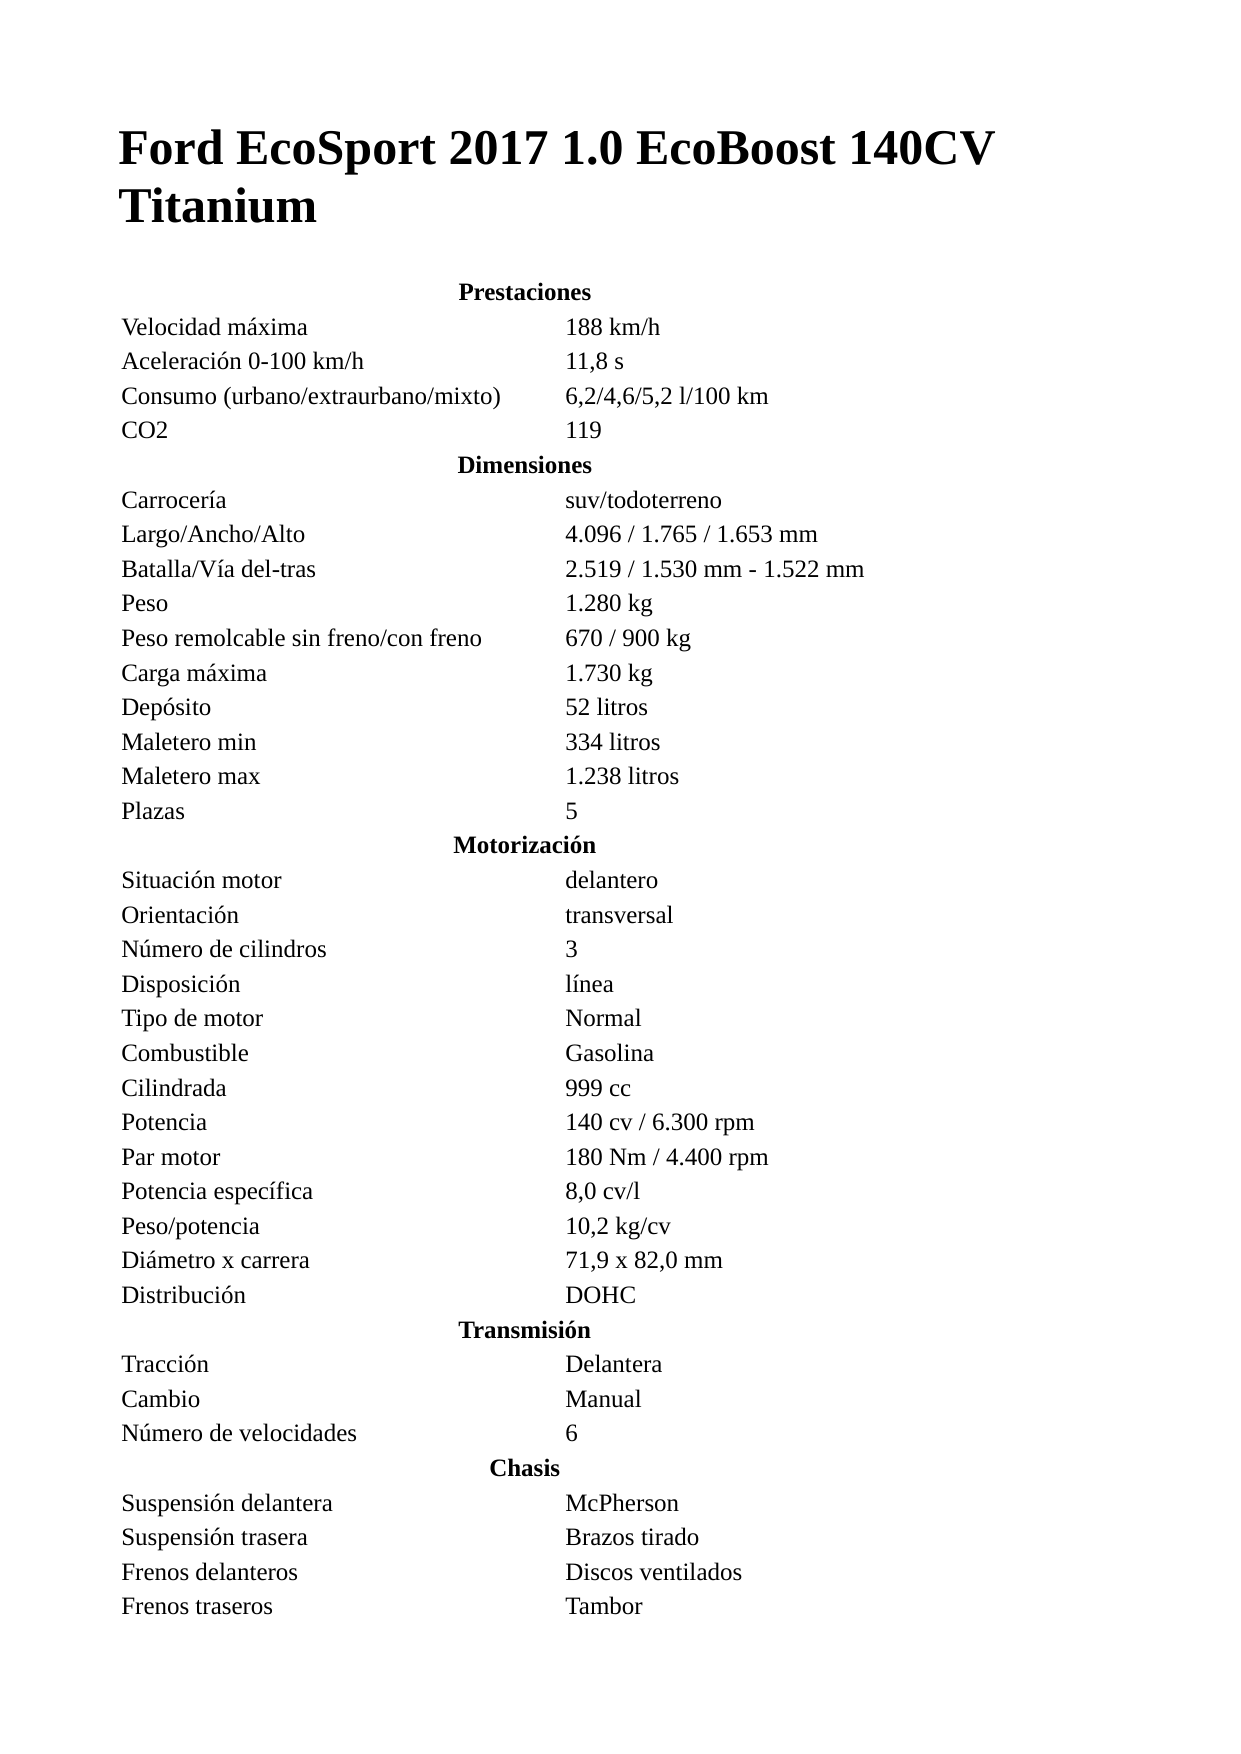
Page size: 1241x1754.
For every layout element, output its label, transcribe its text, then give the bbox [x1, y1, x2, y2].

table_cell CO2 [118, 413, 562, 447]
table_cell 2.519 / 1.530 mm - 1.522 mm [562, 551, 931, 586]
table_cell 5 [562, 793, 931, 828]
subtitle Ford EcoSport 2017 1.0 EcoBoost 140CV Titanium [118, 118, 1122, 233]
table_cell 188 km/h [562, 309, 931, 343]
table_cell Potencia específica [118, 1174, 562, 1208]
table_cell Discos ventilados [562, 1554, 931, 1588]
table_cell Orientación [118, 897, 562, 931]
table_cell DOHC [562, 1277, 931, 1312]
table_cell Suspensión trasera [118, 1519, 562, 1554]
table_cell Número de cilindros [118, 931, 562, 966]
table_cell Frenos delanteros [118, 1554, 562, 1588]
table_cell 1.238 litros [562, 759, 931, 793]
table_cell Maletero max [118, 759, 562, 793]
table_cell McPherson [562, 1485, 931, 1519]
table_cell Normal [562, 1001, 931, 1035]
table_cell 1.730 kg [562, 655, 931, 689]
table_cell transversal [562, 897, 931, 931]
table_cell Tambor [562, 1589, 931, 1623]
table_cell Velocidad máxima [118, 309, 562, 343]
table_cell Delantera [562, 1346, 931, 1381]
table_cell Brazos tirado [562, 1519, 931, 1554]
table_cell Depósito [118, 689, 562, 724]
table_cell Suspensión delantera [118, 1485, 562, 1519]
table_cell Consumo (urbano/extraurbano/mixto) [118, 378, 562, 413]
table_cell Diámetro x carrera [118, 1243, 562, 1277]
table_cell 71,9 x 82,0 mm [562, 1243, 931, 1277]
table_cell Largo/Ancho/Alto [118, 516, 562, 551]
table_cell Dimensiones [118, 447, 931, 482]
table_cell Peso remolcable sin freno/con freno [118, 620, 562, 655]
table_cell 52 litros [562, 689, 931, 724]
table_cell 180 Nm / 4.400 rpm [562, 1139, 931, 1173]
table_cell Cambio [118, 1381, 562, 1416]
table_cell 334 litros [562, 724, 931, 758]
table_cell 3 [562, 931, 931, 966]
table_cell línea [562, 966, 931, 1001]
table_cell delantero [562, 862, 931, 897]
table_cell 1.280 kg [562, 586, 931, 620]
table_cell Gasolina [562, 1035, 931, 1070]
table_cell Par motor [118, 1139, 562, 1173]
table_cell Carga máxima [118, 655, 562, 689]
table_cell Tipo de motor [118, 1001, 562, 1035]
table_cell 6 [562, 1416, 931, 1450]
table_cell Carrocería [118, 482, 562, 516]
table_cell 10,2 kg/cv [562, 1208, 931, 1243]
table_cell Distribución [118, 1277, 562, 1312]
table_cell Frenos traseros [118, 1589, 562, 1623]
table_cell Motorización [118, 828, 931, 862]
table_cell 140 cv / 6.300 rpm [562, 1104, 931, 1139]
table_cell Tracción [118, 1346, 562, 1381]
table_cell 119 [562, 413, 931, 447]
table_cell 670 / 900 kg [562, 620, 931, 655]
table_cell Chasis [118, 1450, 931, 1485]
table_cell 6,2/4,6/5,2 l/100 km [562, 378, 931, 413]
table_cell Situación motor [118, 862, 562, 897]
table_cell Combustible [118, 1035, 562, 1070]
table_cell 4.096 / 1.765 / 1.653 mm [562, 516, 931, 551]
table_cell Cilindrada [118, 1070, 562, 1104]
table_cell Peso [118, 586, 562, 620]
table_cell Potencia [118, 1104, 562, 1139]
table_cell Batalla/Vía del-tras [118, 551, 562, 586]
table_cell suv/todoterreno [562, 482, 931, 516]
table_cell Peso/potencia [118, 1208, 562, 1243]
table_cell Manual [562, 1381, 931, 1416]
table_cell Número de velocidades [118, 1416, 562, 1450]
table_cell Plazas [118, 793, 562, 828]
table_cell Maletero min [118, 724, 562, 758]
table_cell 8,0 cv/l [562, 1174, 931, 1208]
table_cell 11,8 s [562, 344, 931, 378]
table_header Prestaciones [118, 274, 931, 309]
table_cell Transmisión [118, 1312, 931, 1346]
table_cell Aceleración 0-100 km/h [118, 344, 562, 378]
table_cell Disposición [118, 966, 562, 1001]
table_cell 999 cc [562, 1070, 931, 1104]
